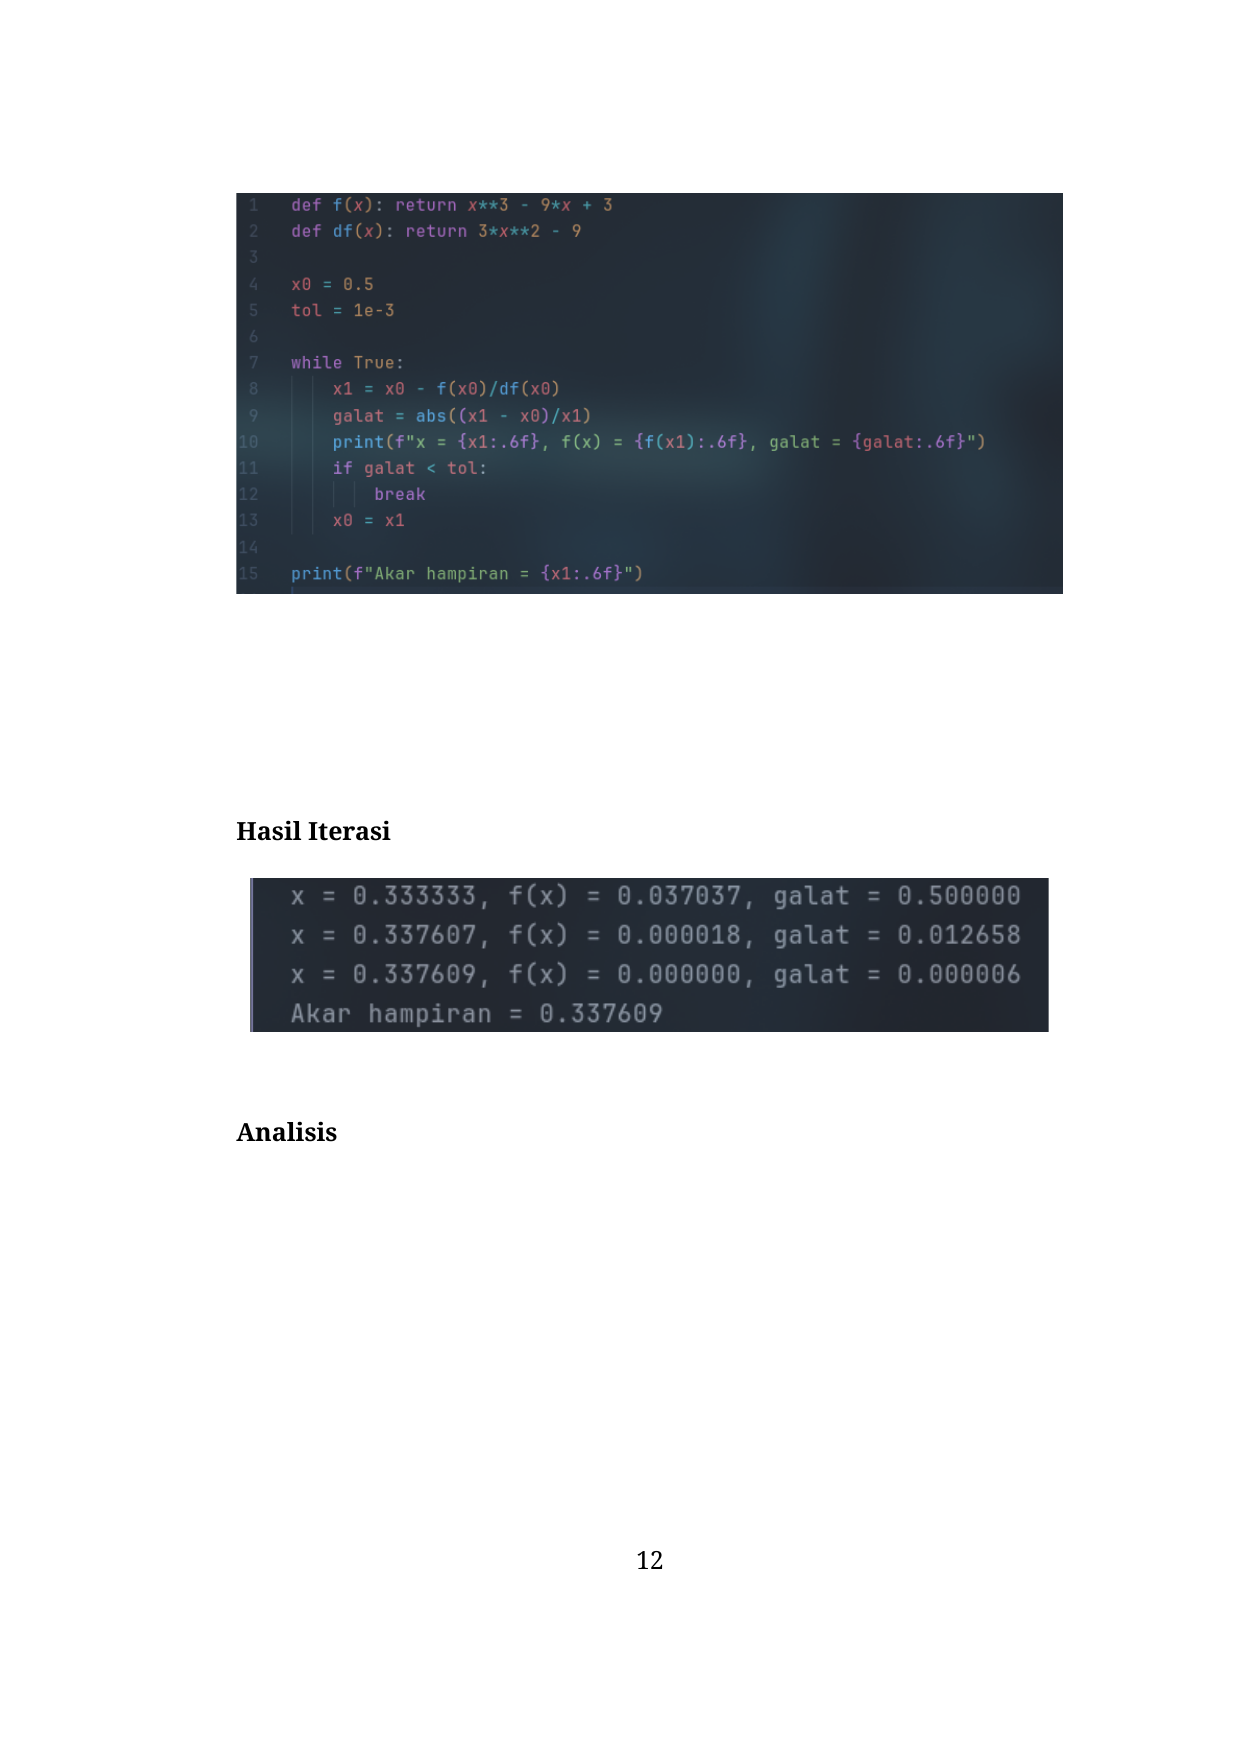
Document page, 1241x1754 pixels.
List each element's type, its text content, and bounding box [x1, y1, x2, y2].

picture [250, 878, 1049, 1032]
text Hasil Iterasi [236, 813, 1063, 847]
picture [236, 193, 1063, 594]
text Analisis [236, 1115, 1063, 1149]
